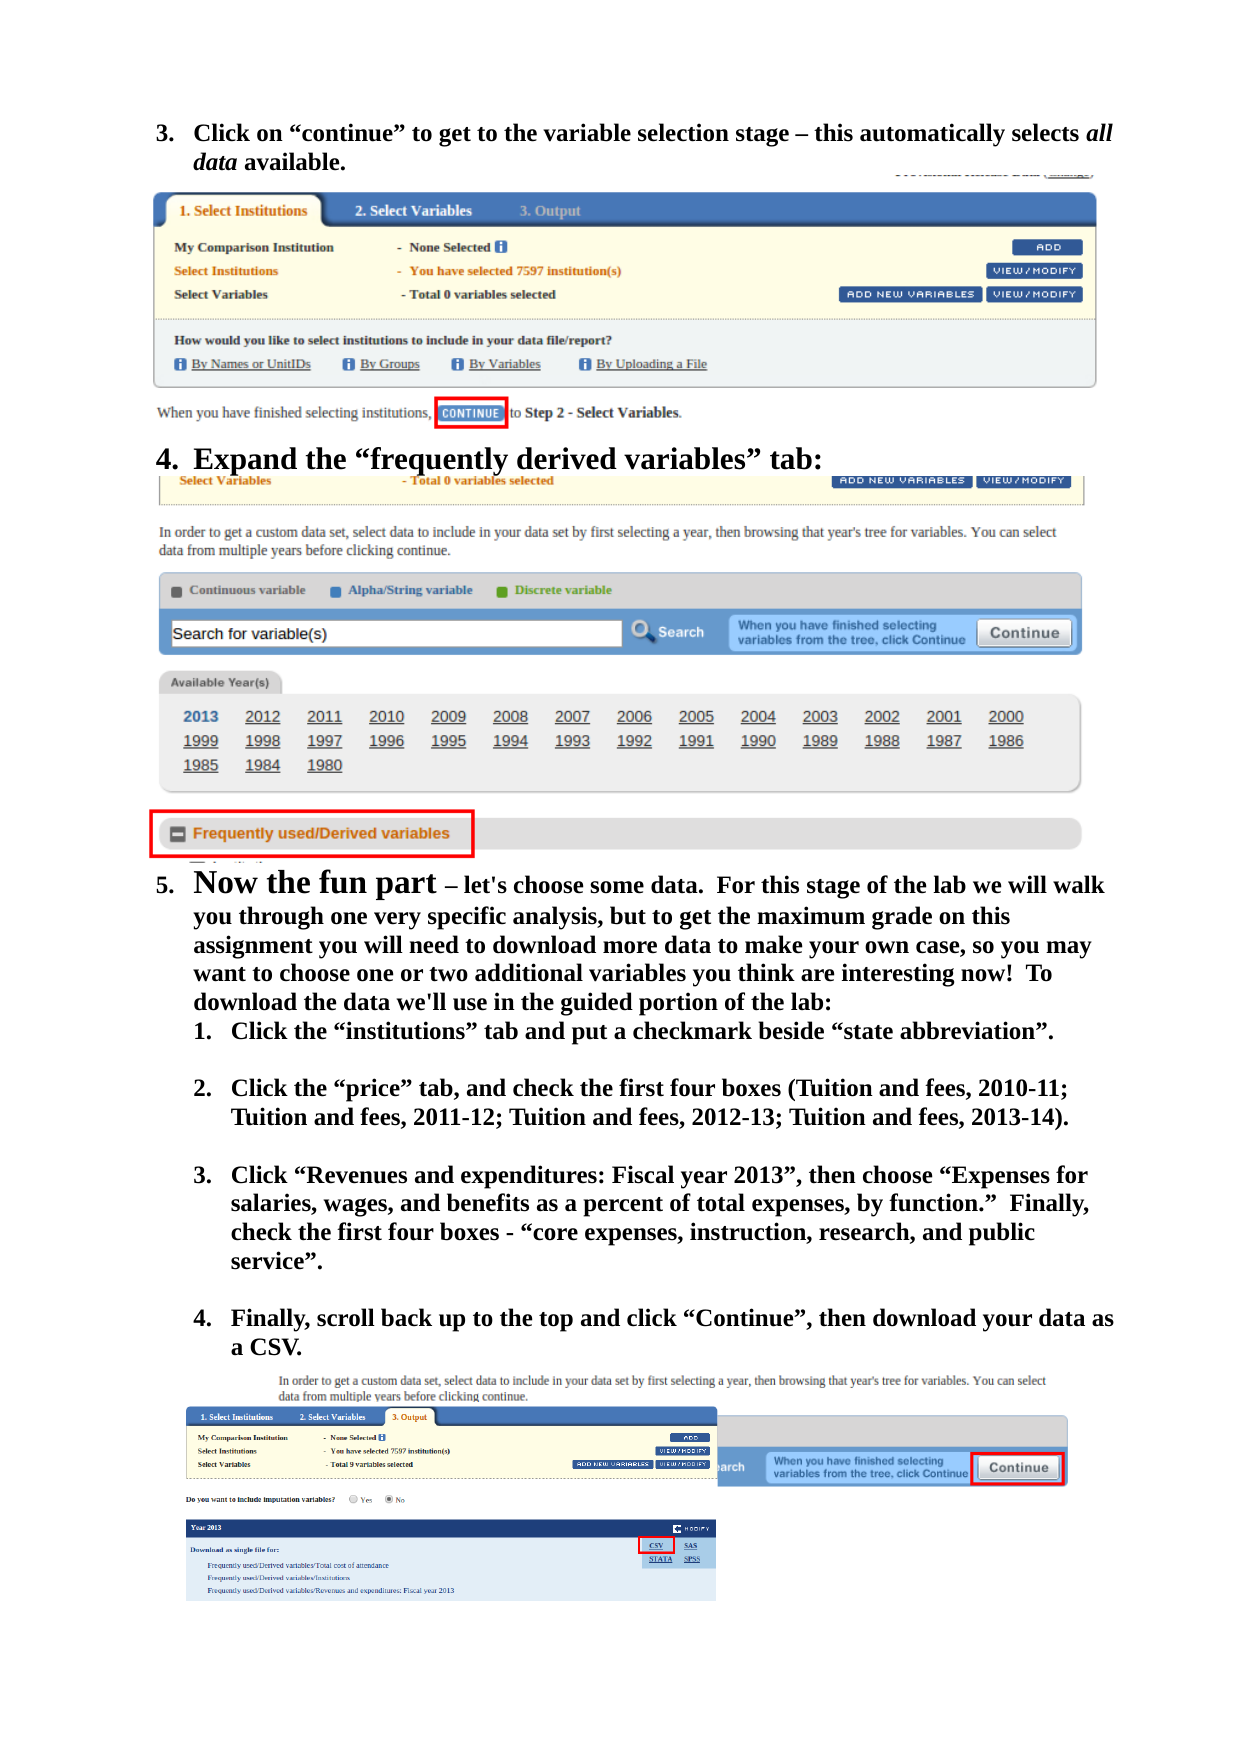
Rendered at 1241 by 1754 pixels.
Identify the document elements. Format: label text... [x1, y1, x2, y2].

list Now the fun part – let's choose some data. For this stage of the lab we will walk you through one very specific analysis, but to get the maximum grade on this assignment you will need to download more data to make your own case, so you may want to choose one or two additional variables you think are interesting now! To download the data we'll use in the guided portion of the lab: [156, 476, 1122, 1016]
list Expand the “frequently derived variables” tab: [156, 176, 1122, 476]
list Click the “price” tab, and check the first four boxes (Tuition and fees, 2010-11; Tuition and fees, 2011-12; Tuition and fees, 2012-13; Tuition and fees, 2013-14). [193, 1073, 1122, 1160]
list Click the “institutions” tab and put a checkmark beside “state abbreviation”. [193, 1016, 1122, 1073]
list Finally, scroll back up to the top and click “Continue”, then download your data as a CSV. [193, 1303, 1122, 1361]
picture [180, 1366, 1071, 1601]
picture [136, 175, 1104, 440]
picture [136, 476, 1104, 863]
list Click on “continue” to get to the variable selection stage – this automatically selects all data available. [156, 118, 1122, 176]
list Click “Revenues and expenditures: Fiscal year 2013”, then choose “Expenses for salaries, wages, and benefits as a percent of total expenses, by function.” Finally, check the first four boxes - “core expenses, instruction, research, and public service”. [193, 1160, 1122, 1303]
